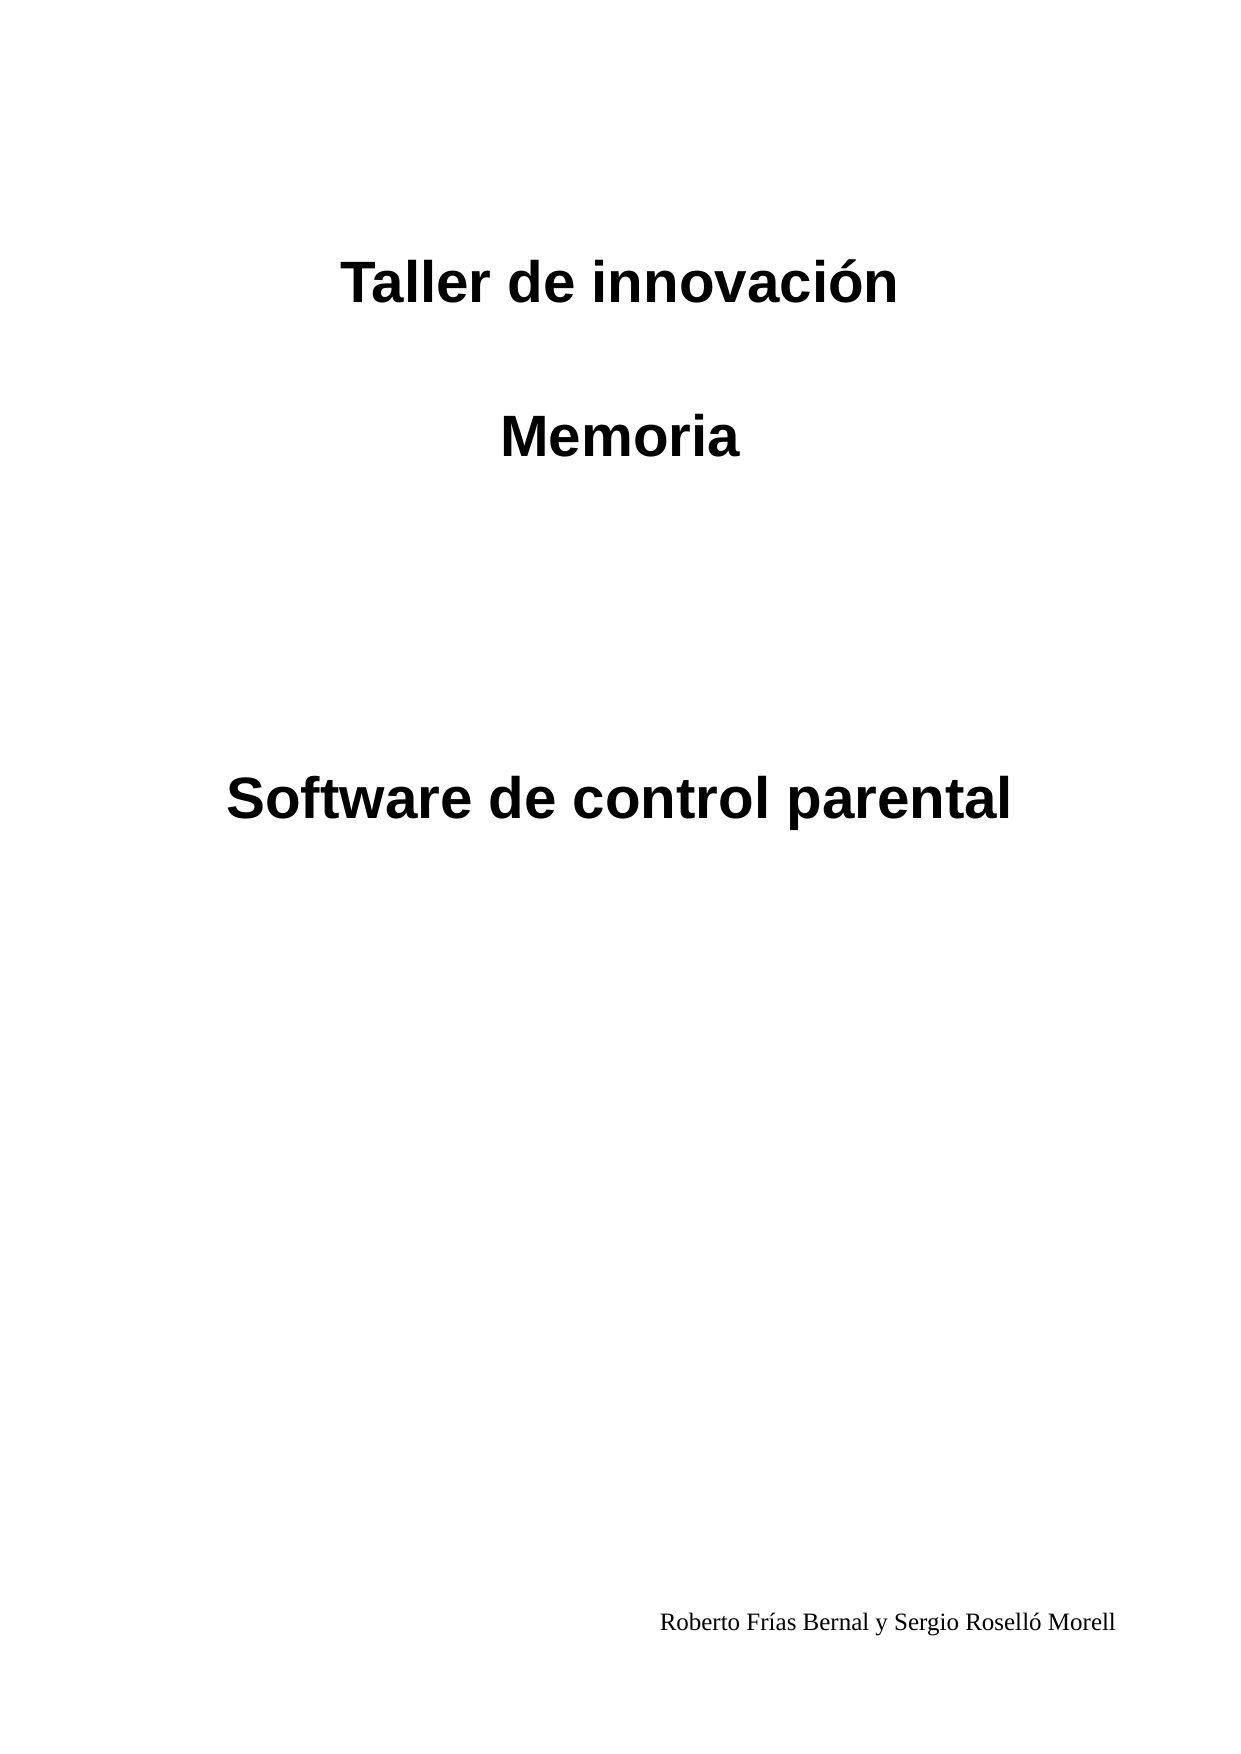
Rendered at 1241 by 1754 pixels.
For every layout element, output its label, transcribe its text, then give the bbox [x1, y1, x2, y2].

title Software de control parental [118, 764, 1122, 831]
title Taller de innovación [118, 248, 1122, 315]
title Memoria [118, 401, 1122, 468]
